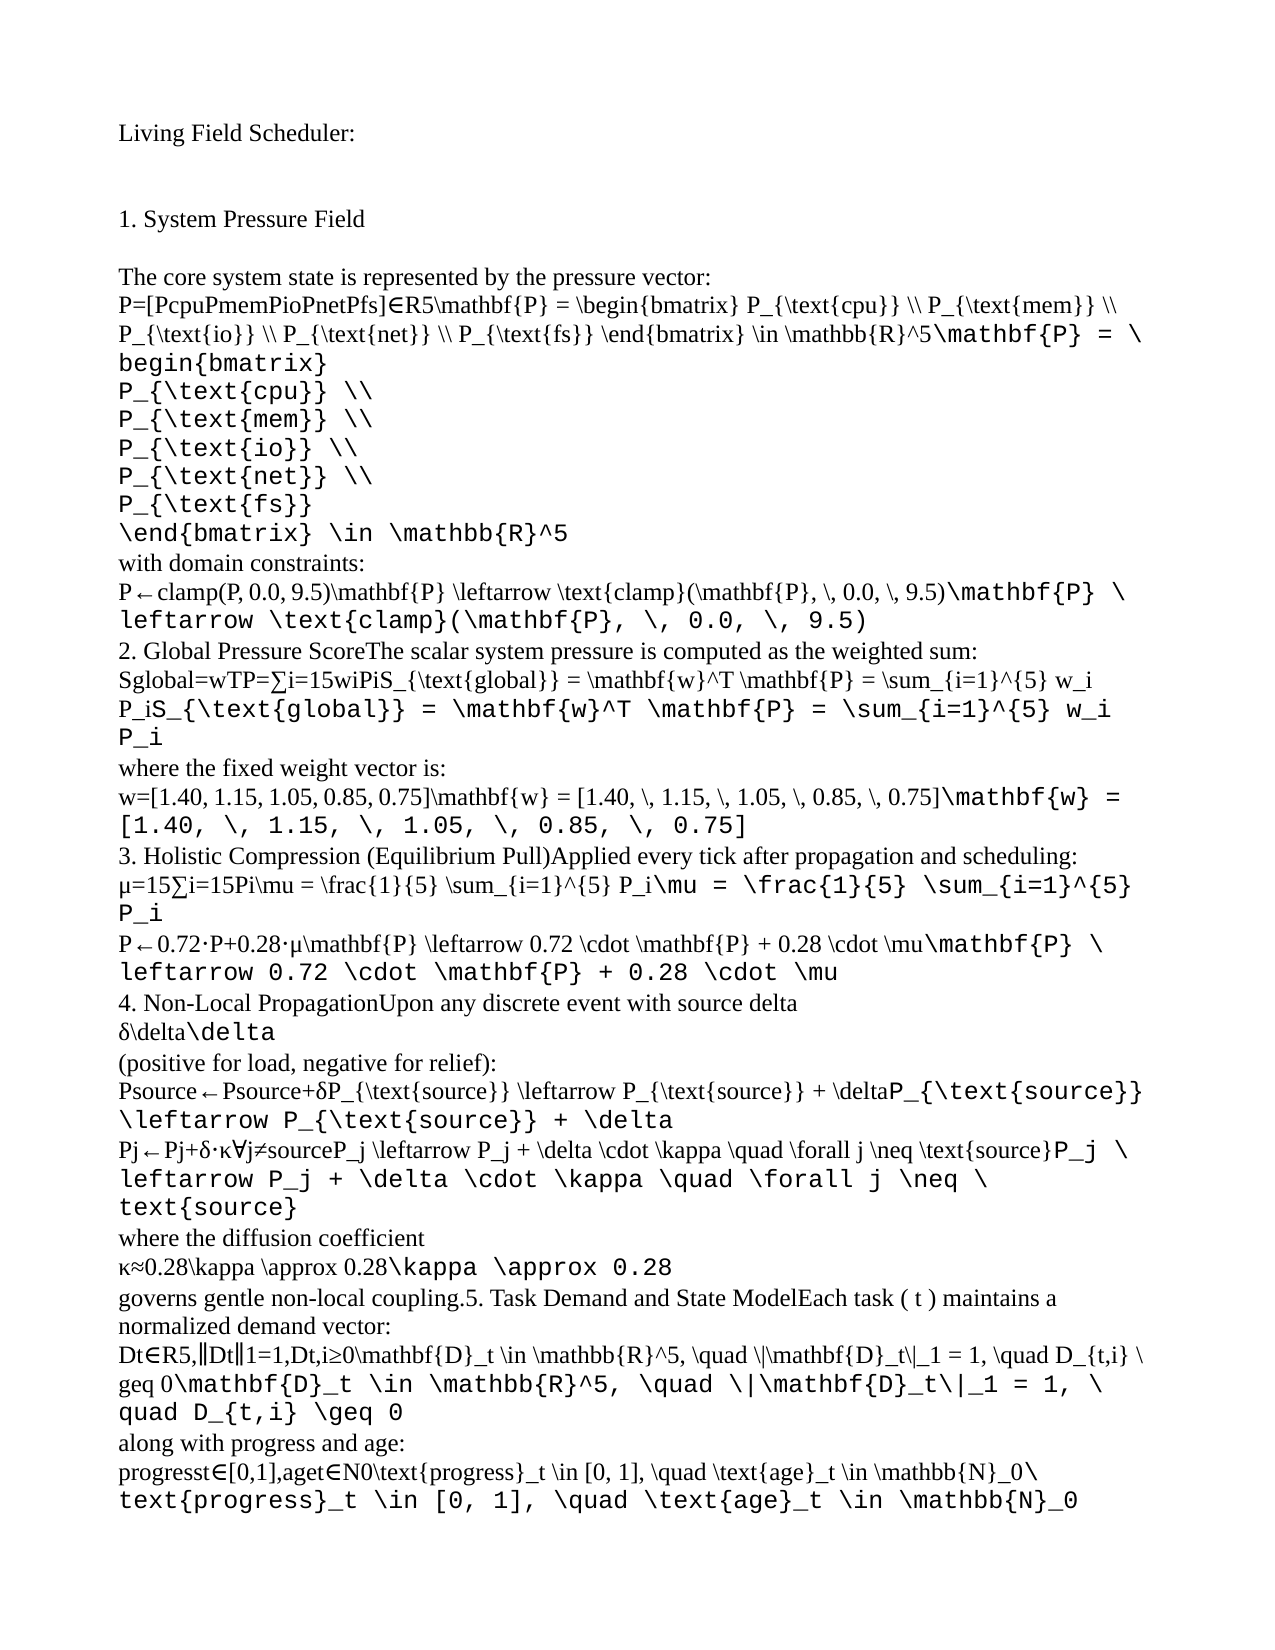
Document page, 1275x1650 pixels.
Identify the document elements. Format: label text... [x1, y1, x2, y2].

text The core system state is represented by the pressure vector: [118, 262, 1157, 291]
text where the diffusion coefficient [118, 1223, 1157, 1252]
text 1. System Pressure Field [118, 204, 1157, 233]
text Living Field Scheduler: [118, 118, 1157, 176]
text Sglobal=wTP=∑i=15wiPiS_{\text{global}} = \mathbf{w}^T \mathbf{P} = \sum_{i=1}^{5} w_i P_iS_{\text{global}} = \mathbf{w}^T \mathbf{P} = \sum_{i=1}^{5} w_i P_i [118, 665, 1157, 753]
text δ\delta\delta [118, 1017, 1157, 1048]
text 3. Holistic Compression (Equilibrium Pull)Applied every tick after propagation and scheduling: [118, 841, 1157, 870]
text κ≈0.28\kappa \approx 0.28\kappa \approx 0.28 [118, 1252, 1157, 1283]
text w=[1.40, 1.15, 1.05, 0.85, 0.75]\mathbf{w} = [1.40, \, 1.15, \, 1.05, \, 0.85, \, 0.75]\mathbf{w} = [1.40, \, 1.15, \, 1.05, \, 0.85, \, 0.75] [118, 782, 1157, 841]
text along with progress and age: [118, 1428, 1157, 1457]
text Dt∈R5,∥Dt∥1=1,Dt,i≥0\mathbf{D}_t \in \mathbb{R}^5, \quad \|\mathbf{D}_t\|_1 = 1, \quad D_{t,i} \geq 0\mathbf{D}_t \in \mathbb{R}^5, \quad \|\mathbf{D}_t\|_1 = 1, \quad D_{t,i} \geq 0 [118, 1340, 1157, 1428]
text P=[PcpuPmemPioPnetPfs]∈R5\mathbf{P} = \begin{bmatrix} P_{\text{cpu}} \\ P_{\text{mem}} \\ P_{\text{io}} \\ P_{\text{net}} \\ P_{\text{fs}} \end{bmatrix} \in \mathbb{R}^5\mathbf{P} = \begin{bmatrix} P_{\text{cpu}} \\ P_{\text{mem}} \\ P_{\text{io}} \\ P_{\text{net}} \\ P_{\text{fs}} \end{bmatrix} \in \mathbb{R}^5 [118, 291, 1157, 548]
text governs gentle non-local coupling.5. Task Demand and State ModelEach task ( t ) maintains a normalized demand vector: [118, 1283, 1157, 1340]
text Psource←Psource+δP_{\text{source}} \leftarrow P_{\text{source}} + \deltaP_{\text{source}} \leftarrow P_{\text{source}} + \delta [118, 1076, 1157, 1136]
text where the fixed weight vector is: [118, 753, 1157, 782]
text Pj←Pj+δ⋅κ∀j≠sourceP_j \leftarrow P_j + \delta \cdot \kappa \quad \forall j \neq \text{source}P_j \leftarrow P_j + \delta \cdot \kappa \quad \forall j \neq \text{source} [118, 1136, 1157, 1223]
text 4. Non-Local PropagationUpon any discrete event with source delta [118, 988, 1157, 1017]
text P←0.72⋅P+0.28⋅μ\mathbf{P} \leftarrow 0.72 \cdot \mathbf{P} + 0.28 \cdot \mu\mathbf{P} \leftarrow 0.72 \cdot \mathbf{P} + 0.28 \cdot \mu [118, 929, 1157, 988]
text (positive for load, negative for relief): [118, 1048, 1157, 1076]
text progresst∈[0,1],aget∈N0\text{progress}_t \in [0, 1], \quad \text{age}_t \in \mathbb{N}_0\text{progress}_t \in [0, 1], \quad \text{age}_t \in \mathbb{N}_0 [118, 1457, 1157, 1516]
text P←clamp(P, 0.0, 9.5)\mathbf{P} \leftarrow \text{clamp}(\mathbf{P}, \, 0.0, \, 9.5)\mathbf{P} \leftarrow \text{clamp}(\mathbf{P}, \, 0.0, \, 9.5) [118, 577, 1157, 636]
text with domain constraints: [118, 548, 1157, 577]
text 2. Global Pressure ScoreThe scalar system pressure is computed as the weighted sum: [118, 636, 1157, 665]
text μ=15∑i=15Pi\mu = \frac{1}{5} \sum_{i=1}^{5} P_i\mu = \frac{1}{5} \sum_{i=1}^{5} P_i [118, 870, 1157, 929]
